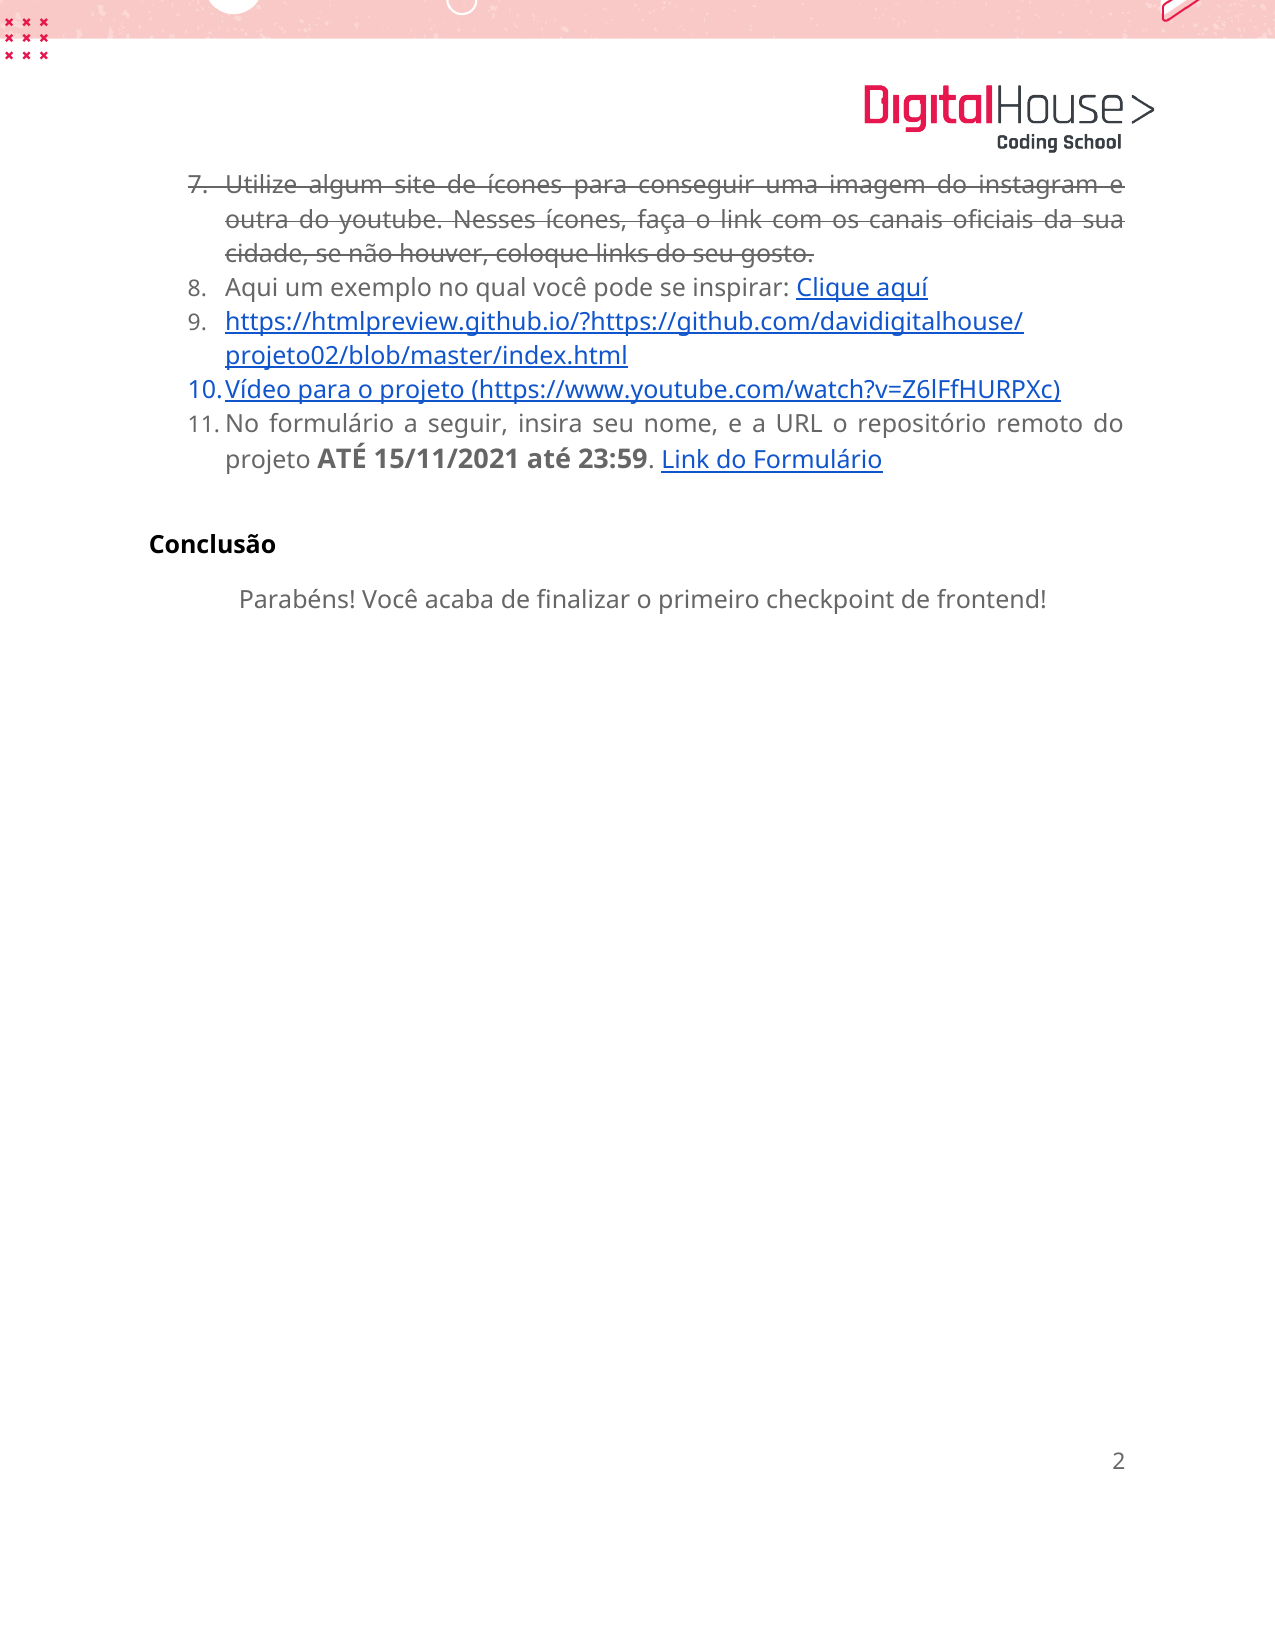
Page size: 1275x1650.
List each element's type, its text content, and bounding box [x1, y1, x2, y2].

subtitle Conclusão [148, 527, 1125, 561]
picture [0, 0, 1275, 168]
text Parabéns! Você acaba de finalizar o primeiro checkpoint de frontend! [150, 581, 1125, 616]
list Utilize algum site de ícones para conseguir uma imagem do instagram e outra do youtube. Nesses ícones, faça o link com os canais oficiais da sua cidade, se não houver, coloque links do seu gosto. [187, 112, 1125, 186]
list Aqui um exemplo no qual você pode se inspirar: Clique aquí [187, 269, 1125, 303]
list Utilize algum site de ícones para conseguir uma imagem do instagram e outra do youtube. Nesses ícones, faça o link com os canais oficiais da sua cidade, se não houver, coloque links do seu gosto. [187, 187, 1125, 269]
list Vídeo para o projeto (https://www.youtube.com/watch?v=Z6lFfHURPXc) [187, 372, 1125, 406]
list https://htmlpreview.github.io/?https://github.com/davidigitalhouse/projeto02/blob/master/index.html [187, 303, 1125, 372]
list No formulário a seguir, insira seu nome, e a URL o repositório remoto do projeto ATÉ 15/11/2021 até 23:59. Link do Formulário [187, 406, 1125, 477]
